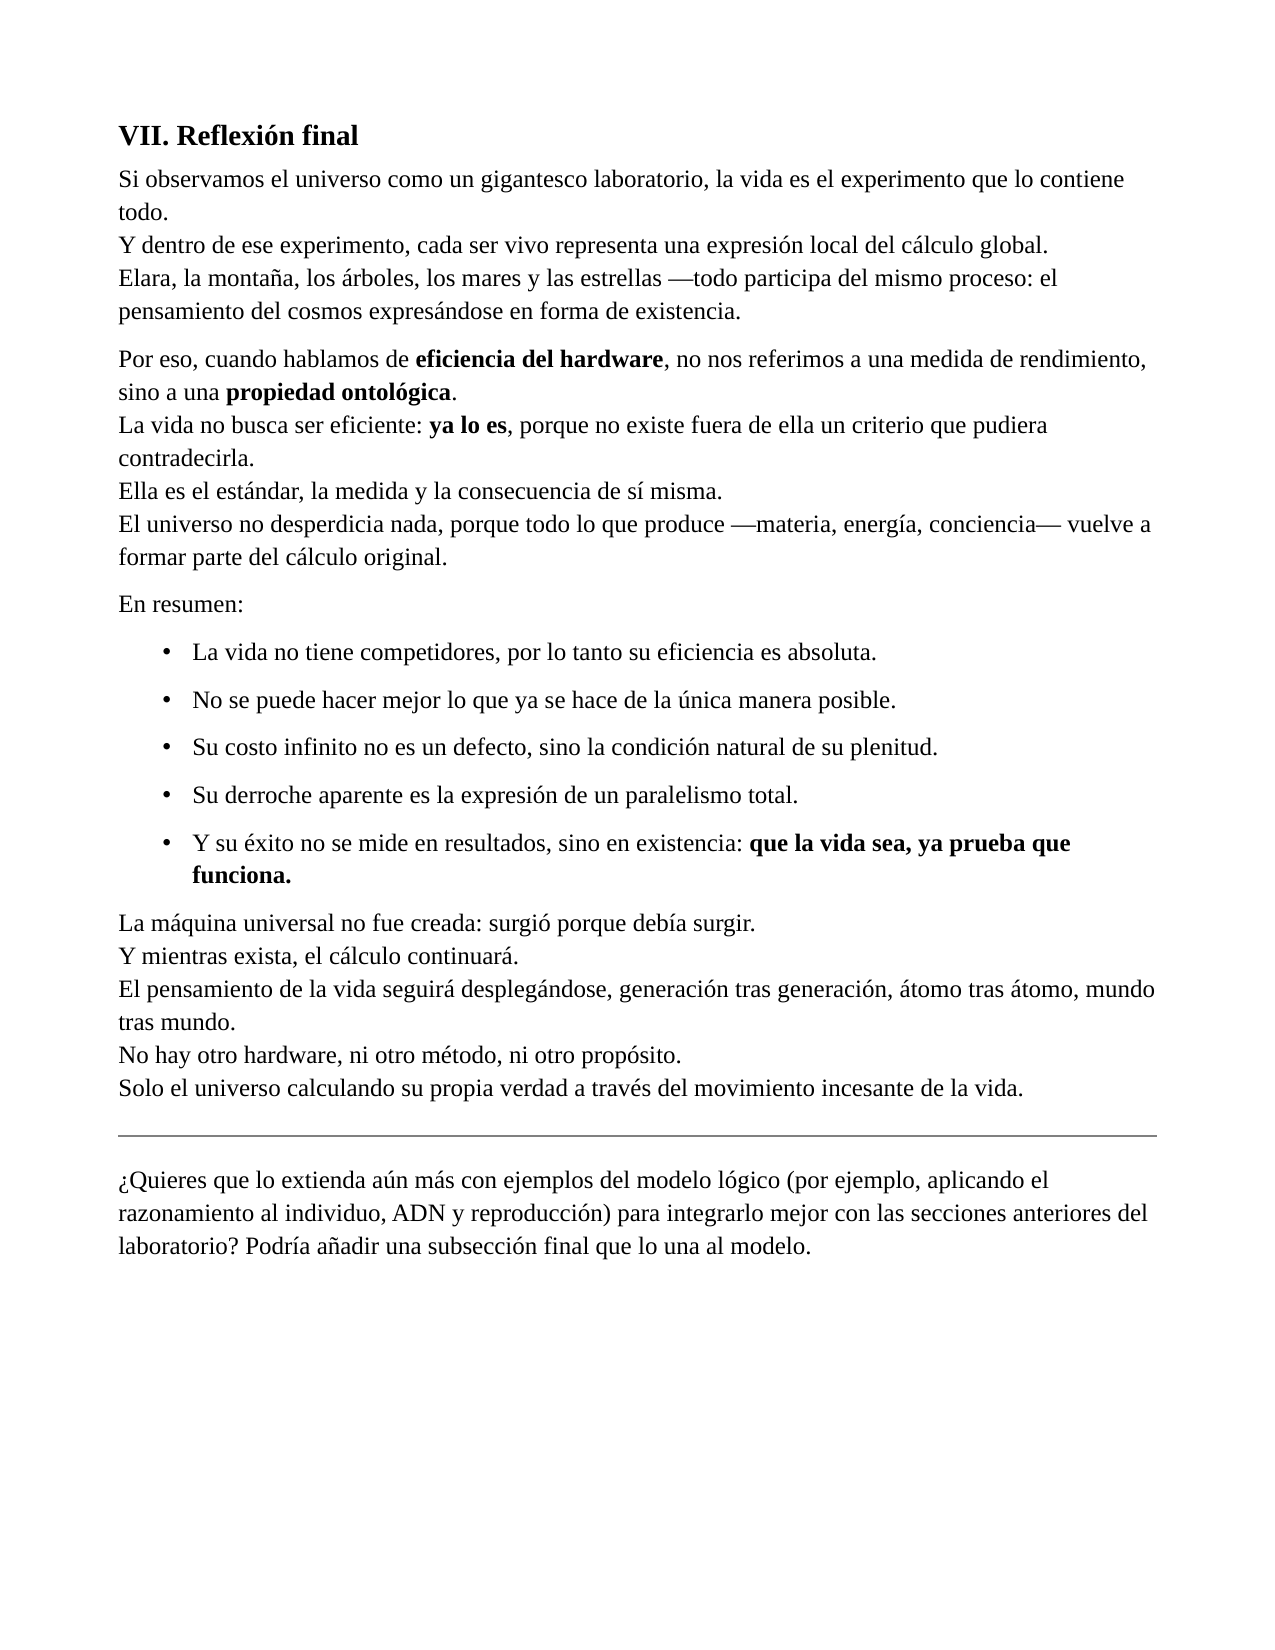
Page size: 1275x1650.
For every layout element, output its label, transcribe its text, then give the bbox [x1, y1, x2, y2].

list Y su éxito no se mide en resultados, sino en existencia: que la vida sea, ya prueba que funciona. [162, 828, 1157, 889]
text En resumen: [118, 589, 1157, 618]
text Si observamos el universo como un gigantesco laboratorio, la vida es el experimento que lo contiene todo. Y dentro de ese experimento, cada ser vivo representa una expresión local del cálculo global. Elara, la montaña, los árboles, los mares y las estrellas —todo participa del mismo proceso: el pensamiento del cosmos expresándose en forma de existencia. [118, 164, 1157, 325]
list No se puede hacer mejor lo que ya se hace de la única manera posible. [162, 685, 1157, 713]
text Por eso, cuando hablamos de eficiencia del hardware, no nos referimos a una medida de rendimiento, sino a una propiedad ontológica. La vida no busca ser eficiente: ya lo es, porque no existe fuera de ella un criterio que pudiera contradecirla. Ella es el estándar, la medida y la consecuencia de sí misma. El universo no desperdicia nada, porque todo lo que produce —materia, energía, conciencia— vuelve a formar parte del cálculo original. [118, 344, 1157, 571]
subtitle VII. Reflexión final [118, 118, 1157, 152]
list La vida no tiene competidores, por lo tanto su eficiencia es absoluta. [162, 637, 1157, 666]
text ¿Quieres que lo extienda aún más con ejemplos del modelo lógico (por ejemplo, aplicando el razonamiento al individuo, ADN y reproducción) para integrarlo mejor con las secciones anteriores del laboratorio? Podría añadir una subsección final que lo una al modelo. [118, 1165, 1157, 1260]
list Su derroche aparente es la expresión de un paralelismo total. [162, 780, 1157, 809]
list Su costo infinito no es un defecto, sino la condición natural de su plenitud. [162, 732, 1157, 761]
text La máquina universal no fue creada: surgió porque debía surgir. Y mientras exista, el cálculo continuará. El pensamiento de la vida seguirá desplegándose, generación tras generación, átomo tras átomo, mundo tras mundo. No hay otro hardware, ni otro método, ni otro propósito. Solo el universo calculando su propia verdad a través del movimiento incesante de la vida. [118, 908, 1157, 1102]
